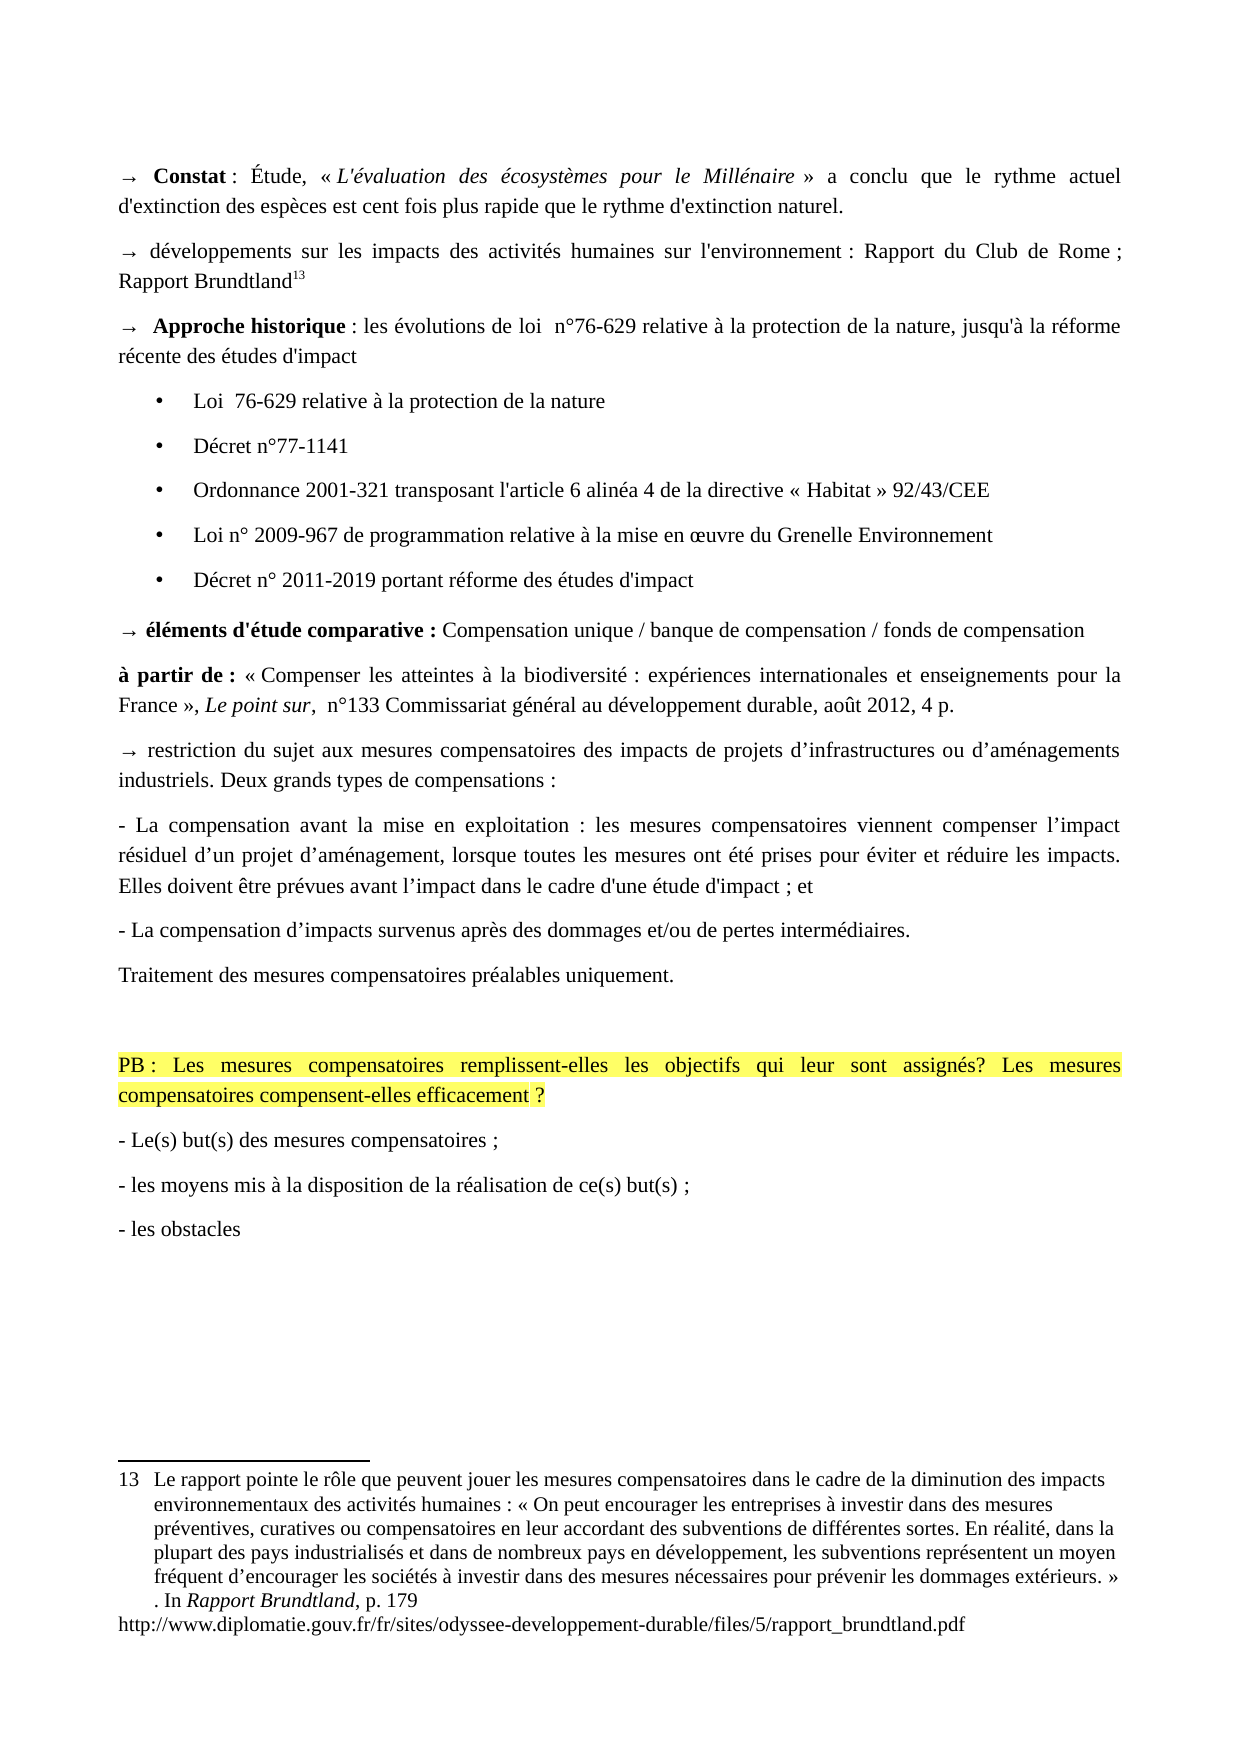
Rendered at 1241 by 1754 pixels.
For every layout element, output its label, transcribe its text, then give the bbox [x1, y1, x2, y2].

text → éléments d'étude comparative : Compensation unique / banque de compensation / fonds de compensation [118, 617, 1122, 643]
text Le rapport pointe le rôle que peuvent jouer les mesures compensatoires dans le cadre de la diminution des impacts environnementaux des activités humaines : « On peut encourager les entreprises à investir dans des mesures préventives, curatives ou compensatoires en leur accordant des subventions de différentes sortes. En réalité, dans la plupart des pays industrialisés et dans de nombreux pays en développement, les subventions représentent un moyen fréquent d’encourager les sociétés à investir dans des mesures nécessaires pour prévenir les dommages extérieurs. » . In Rapport Brundtland, p. 179 [118, 1467, 1122, 1612]
text → restriction du sujet aux mesures compensatoires des impacts de projets d’infrastructures ou d’aménagements industriels. Deux grands types de compensations : [118, 737, 1122, 793]
text - les moyens mis à la disposition de la réalisation de ce(s) but(s) ; [118, 1172, 1122, 1197]
text http://www.diplomatie.gouv.fr/fr/sites/odyssee-developpement-durable/files/5/rapport_brundtland.pdf [118, 1612, 1122, 1636]
text → Approche historique : les évolutions de loi n°76-629 relative à la protection de la nature, jusqu'à la réforme récente des études d'impact [118, 313, 1122, 368]
list Loi n° 2009-967 de programmation relative à la mise en œuvre du Grenelle Environnement [156, 522, 1122, 547]
text PB : Les mesures compensatoires remplissent-elles les objectifs qui leur sont assignés? Les mesures compensatoires compensent-elles efficacement ? [118, 1052, 1122, 1107]
text - Le(s) but(s) des mesures compensatoires ; [118, 1127, 1122, 1152]
text - La compensation d’impacts survenus après des dommages et/ou de pertes intermédiaires. [118, 917, 1122, 943]
list Décret n° 2011-2019 portant réforme des études d'impact [156, 567, 1122, 592]
list Ordonnance 2001-321 transposant l'article 6 alinéa 4 de la directive « Habitat » 92/43/CEE [156, 477, 1122, 503]
text - les obstacles [118, 1216, 1122, 1242]
list Loi 76-629 relative à la protection de la nature [156, 388, 1122, 413]
text → Constat : Étude, « L'évaluation des écosystèmes pour le Millénaire » a conclu que le rythme actuel d'extinction des espèces est cent fois plus rapide que le rythme d'extinction naturel. [118, 163, 1122, 218]
text - La compensation avant la mise en exploitation : les mesures compensatoires viennent compenser l’impact résiduel d’un projet d’aménagement, lorsque toutes les mesures ont été prises pour éviter et réduire les impacts. Elles doivent être prévues avant l’impact dans le cadre d'une étude d'impact ; et [118, 812, 1122, 898]
list Décret n°77-1141 [156, 433, 1122, 458]
text à partir de : « Compenser les atteintes à la biodiversité : expériences internationales et enseignements pour la France », Le point sur, n°133 Commissariat général au développement durable, août 2012, 4 p. [118, 662, 1122, 718]
text → développements sur les impacts des activités humaines sur l'environnement : Rapport du Club de Rome ; Rapport Brundtland [118, 238, 1122, 293]
text Traitement des mesures compensatoires préalables uniquement. [118, 962, 1122, 987]
